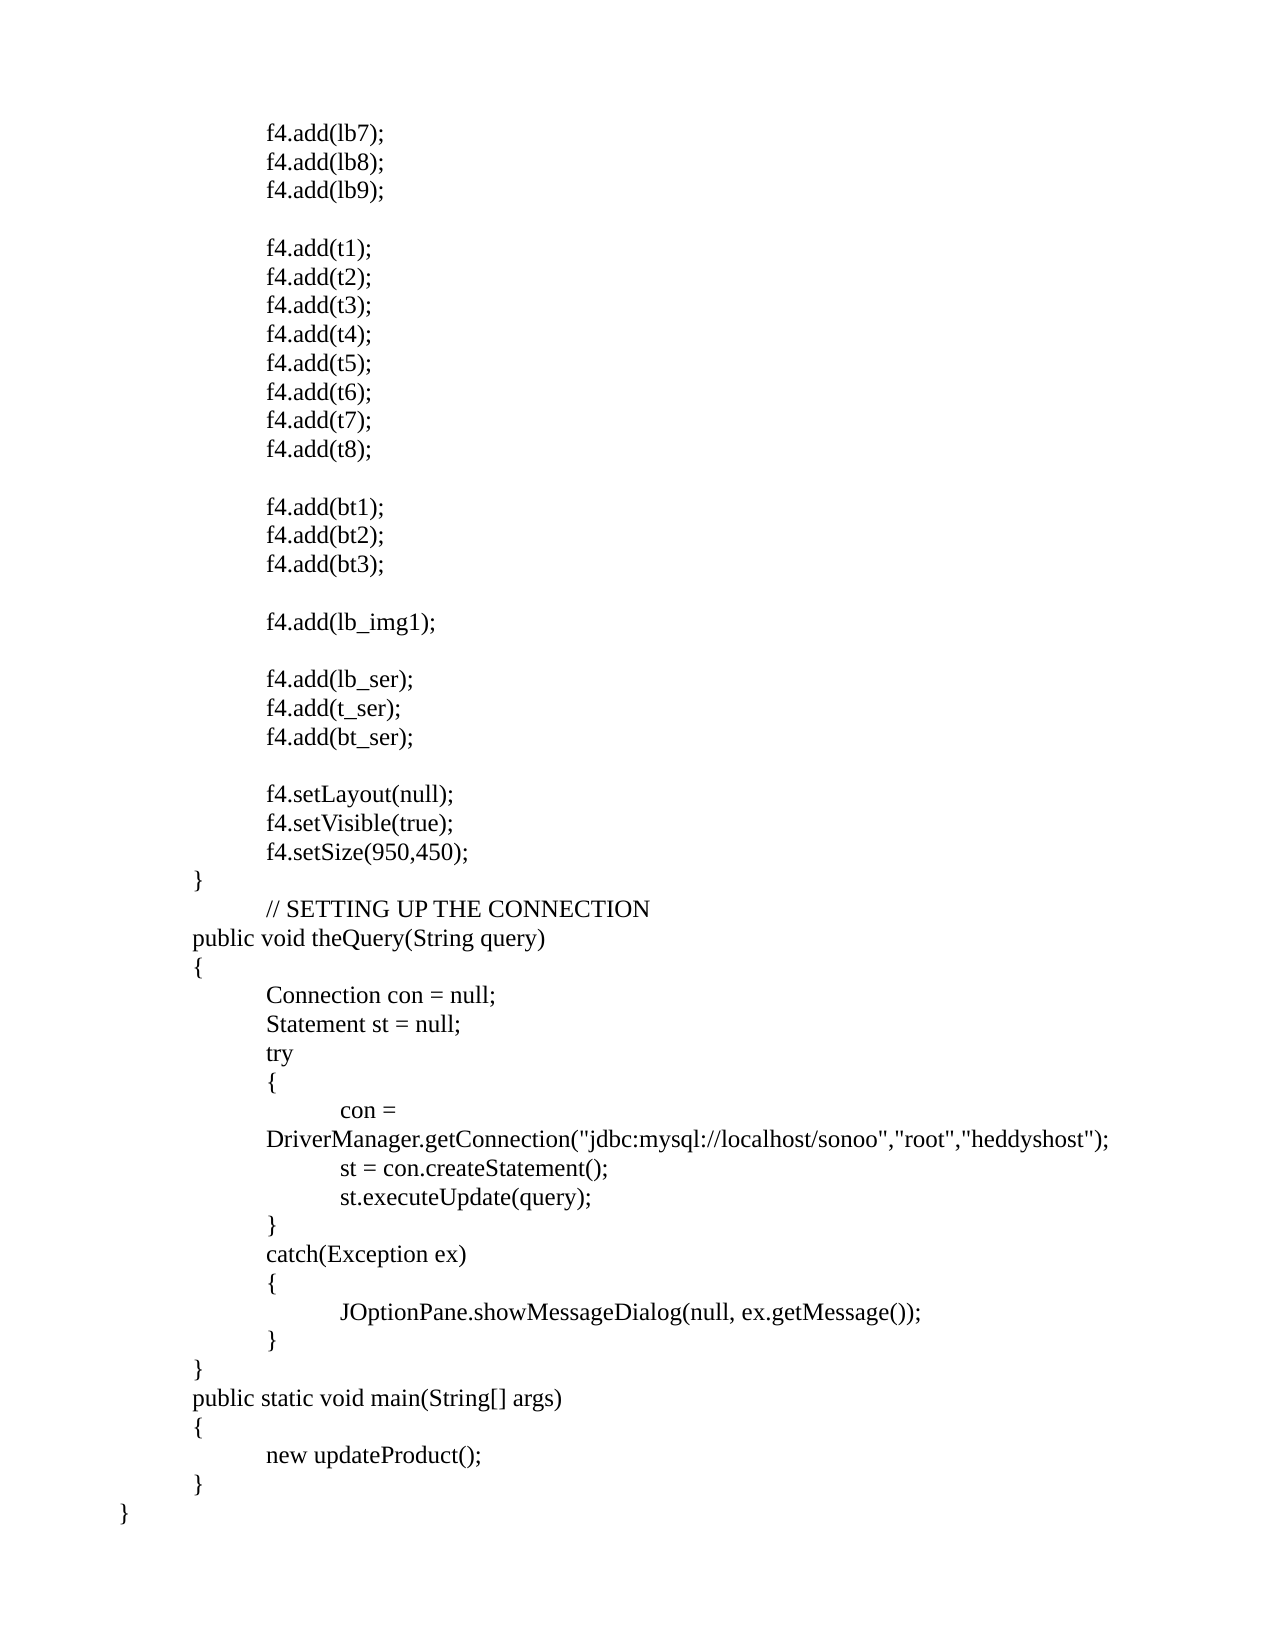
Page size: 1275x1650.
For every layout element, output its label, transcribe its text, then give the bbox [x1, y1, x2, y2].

text con = DriverManager.getConnection("jdbc:mysql://localhost/sonoo","root","heddyshost"); [118, 1096, 1157, 1153]
text f4.add(t4); [118, 319, 1157, 348]
text } [118, 1469, 1157, 1498]
text f4.add(lb_ser); [118, 664, 1157, 693]
text { [118, 1268, 1157, 1297]
text new updateProduct(); [118, 1441, 1157, 1469]
text f4.add(bt1); [118, 492, 1157, 521]
text f4.add(lb7); [118, 118, 1157, 147]
text f4.add(lb9); [118, 176, 1157, 204]
text JOptionPane.showMessageDialog(null, ex.getMessage()); [118, 1297, 1157, 1326]
text f4.setVisible(true); [118, 808, 1157, 837]
text { [118, 952, 1157, 981]
text f4.add(t8); [118, 434, 1157, 463]
text } [118, 1498, 1157, 1527]
text f4.add(lb8); [118, 147, 1157, 176]
text f4.add(t_ser); [118, 693, 1157, 722]
text f4.add(t7); [118, 406, 1157, 434]
text f4.add(lb_img1); [118, 607, 1157, 636]
text catch(Exception ex) [118, 1239, 1157, 1268]
text { [118, 1412, 1157, 1441]
text f4.add(t5); [118, 348, 1157, 377]
text f4.setSize(950,450); [118, 837, 1157, 866]
text // SETTING UP THE CONNECTION [118, 894, 1157, 923]
text st = con.createStatement(); [118, 1153, 1157, 1182]
text public void theQuery(String query) [118, 923, 1157, 952]
text try [118, 1038, 1157, 1067]
text f4.add(bt2); [118, 521, 1157, 549]
text st.executeUpdate(query); [118, 1182, 1157, 1211]
text } [118, 866, 1157, 894]
text f4.add(bt_ser); [118, 722, 1157, 751]
text public static void main(String[] args) [118, 1383, 1157, 1412]
text } [118, 1211, 1157, 1239]
text f4.add(t3); [118, 291, 1157, 319]
text Statement st = null; [118, 1009, 1157, 1038]
text f4.add(bt3); [118, 549, 1157, 578]
text Connection con = null; [118, 981, 1157, 1009]
text } [118, 1326, 1157, 1354]
text } [118, 1354, 1157, 1383]
text f4.add(t6); [118, 377, 1157, 406]
text f4.add(t1); [118, 233, 1157, 262]
text f4.add(t2); [118, 262, 1157, 291]
text f4.setLayout(null); [118, 779, 1157, 808]
text { [118, 1067, 1157, 1096]
